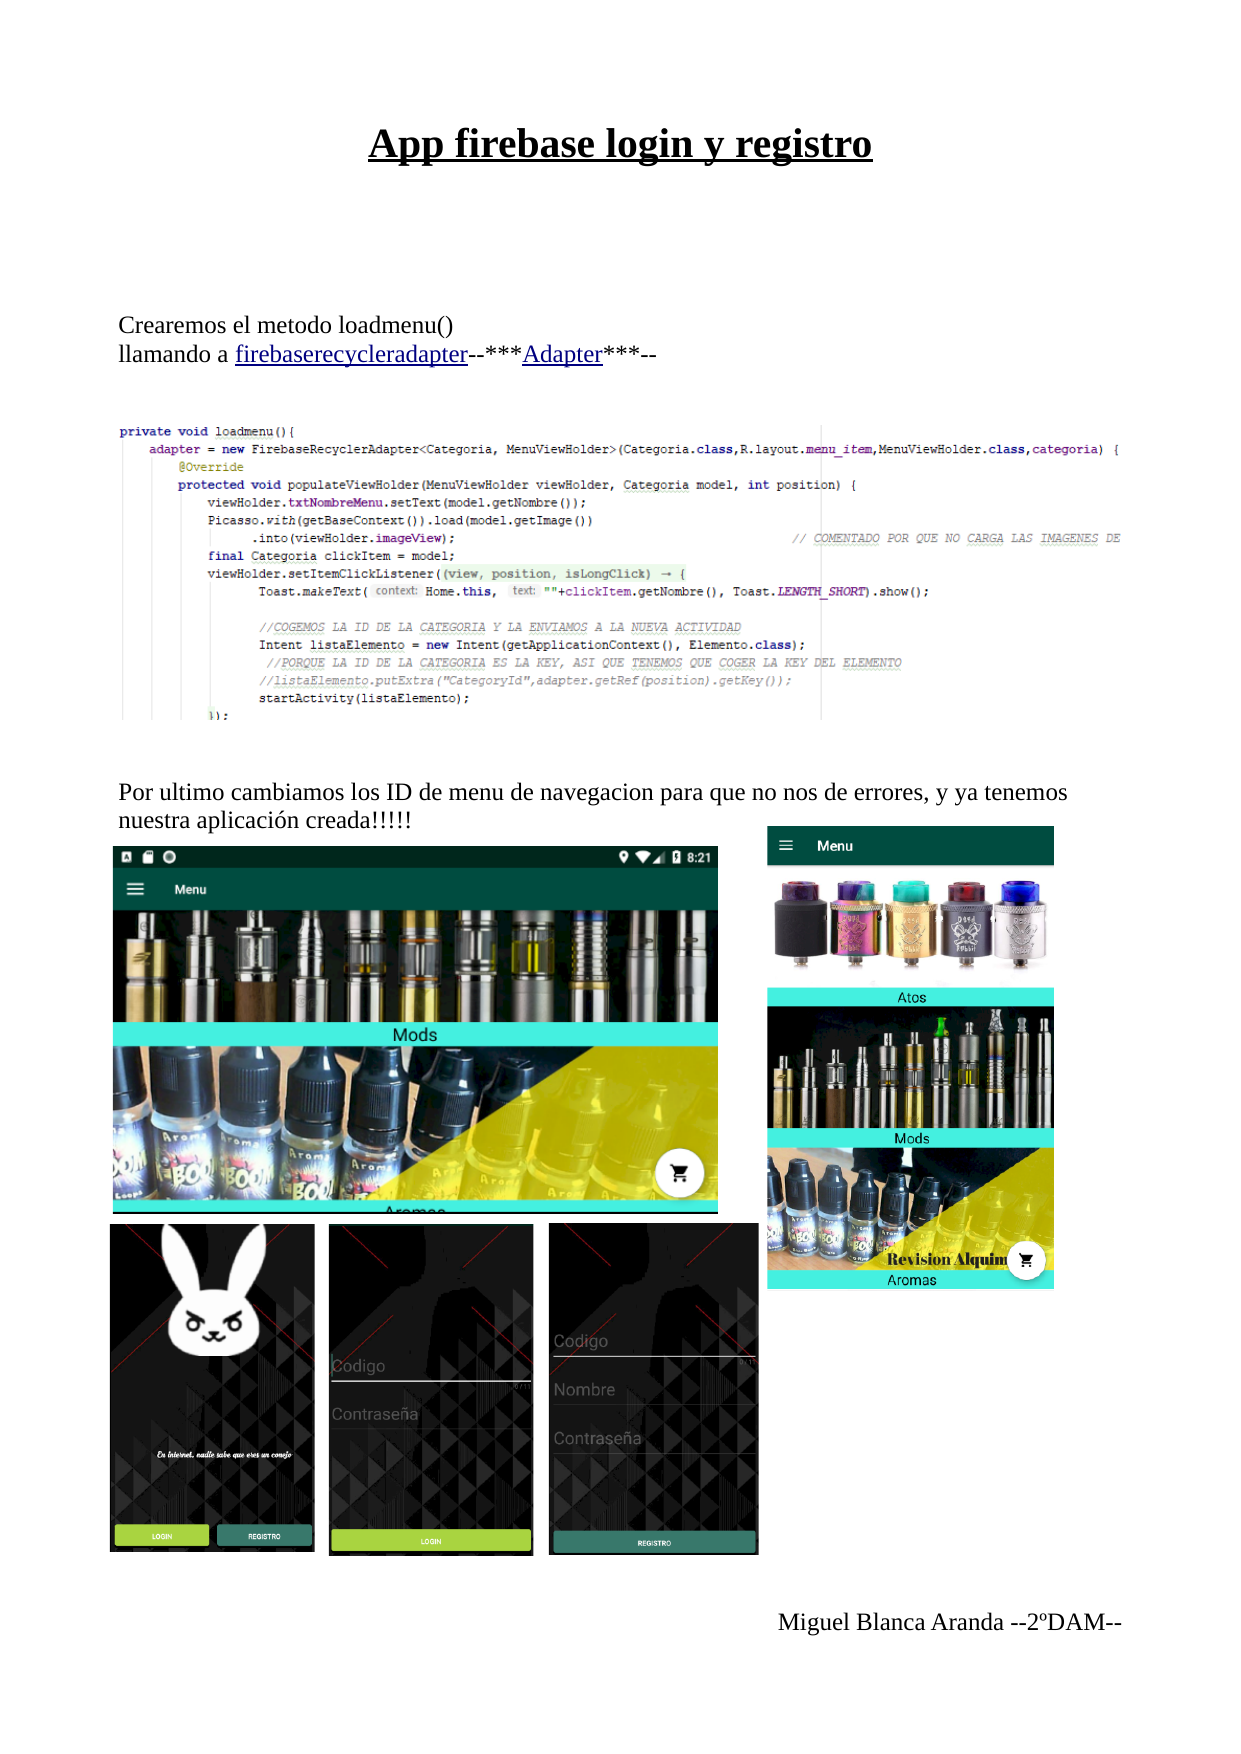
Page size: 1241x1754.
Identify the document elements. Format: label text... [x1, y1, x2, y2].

text Por ultimo cambiamos los ID de menu de navegacion para que no nos de errores, y ya tenemos nuestra aplicación creada!!!!! [118, 777, 1122, 834]
picture [328, 1224, 534, 1556]
picture [767, 826, 1054, 1291]
picture [548, 1223, 759, 1555]
picture [112, 846, 718, 1214]
picture [109, 1224, 315, 1552]
picture [118, 425, 1123, 720]
text llamando a firebaserecycleradapter--***Adapter***-- [118, 339, 1122, 368]
text Crearemos el metodo loadmenu() [118, 311, 1122, 339]
